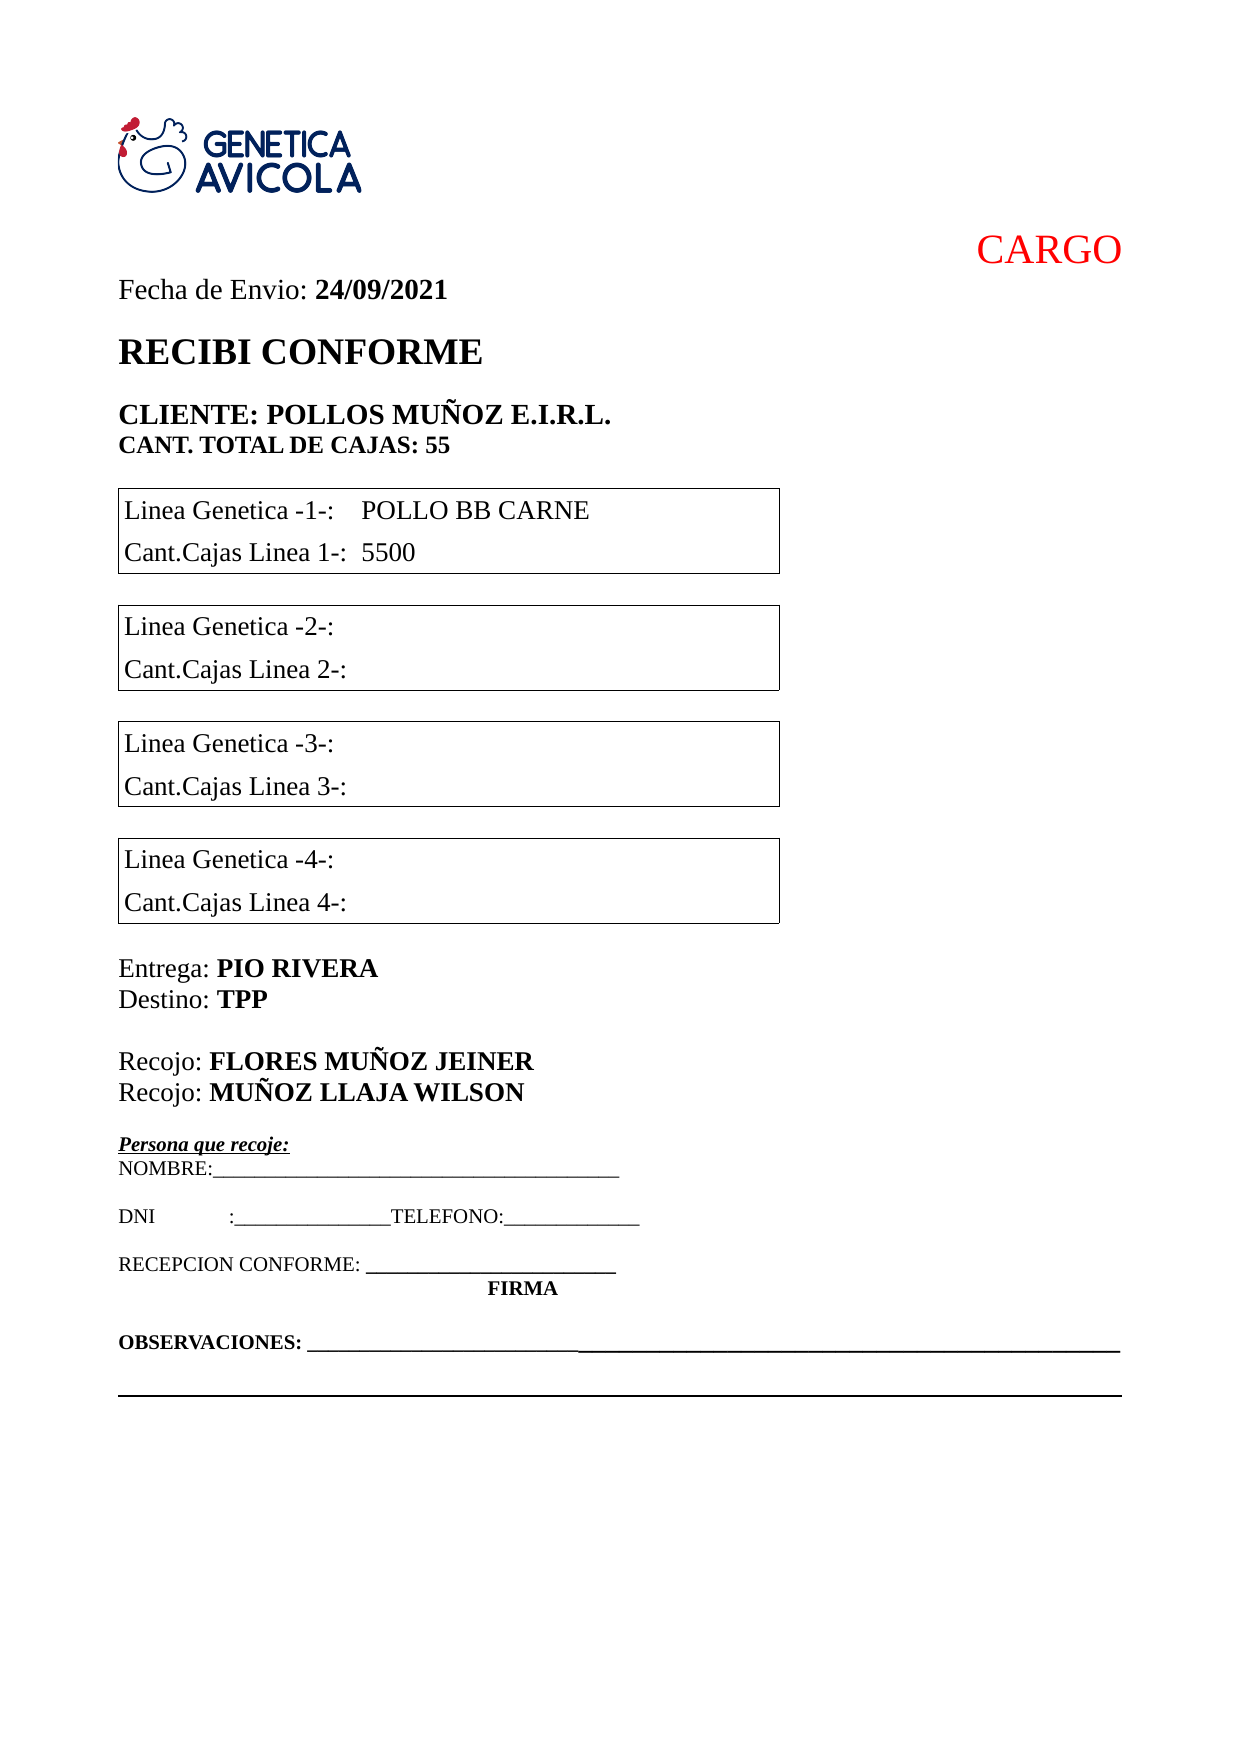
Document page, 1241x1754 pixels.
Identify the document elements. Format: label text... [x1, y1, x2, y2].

table_cell [356, 839, 779, 880]
table_cell [356, 606, 779, 647]
table_header Linea Genetica -1-: [119, 489, 356, 531]
text NOMBRE:_______________________________________ [118, 1156, 1122, 1180]
picture [117, 117, 362, 193]
text CANT. TOTAL DE CAJAS: 55 [118, 431, 1122, 459]
table_cell [356, 722, 779, 764]
text Destino: TPP [118, 983, 1122, 1014]
text RECEPCION CONFORME: ________________________ [118, 1252, 1122, 1276]
text Persona que recoje: [118, 1132, 1122, 1156]
table_cell [356, 647, 779, 690]
table_cell Cant.Cajas Linea 2-: [119, 647, 356, 690]
text RECIBI CONFORME [118, 330, 1122, 373]
table_cell [356, 764, 779, 806]
table_cell Linea Genetica -2-: [119, 606, 356, 647]
text Entrega: PIO RIVERA [118, 952, 1122, 983]
table_cell [118, 574, 356, 604]
text OBSERVACIONES: __________________________________________________________________ [118, 1324, 1122, 1355]
text Fecha de Envio: 24/09/2021 [118, 272, 1122, 306]
table_cell [356, 574, 779, 604]
table_cell 5500 [356, 531, 779, 573]
text CLIENTE: POLLOS MUÑOZ E.I.R.L. [118, 397, 1122, 431]
text Recojo: MUÑOZ LLAJA WILSON [118, 1076, 1122, 1108]
table_cell [118, 807, 356, 838]
table_cell [356, 807, 779, 838]
table_cell [356, 691, 779, 721]
text Recojo: FLORES MUÑOZ JEINER [118, 1045, 1122, 1076]
table_cell Linea Genetica -4-: [119, 839, 356, 880]
text FIRMA [118, 1276, 1122, 1300]
table_cell Cant.Cajas Linea 3-: [119, 764, 356, 806]
table_cell [118, 691, 356, 721]
text DNI :_______________TELEFONO:_____________ [118, 1204, 1122, 1228]
text CARGO [118, 224, 1122, 272]
table_cell [356, 880, 779, 923]
table_header POLLO BB CARNE [356, 489, 779, 531]
table_cell Cant.Cajas Linea 1-: [119, 531, 356, 573]
table_cell Cant.Cajas Linea 4-: [119, 880, 356, 923]
table_cell Linea Genetica -3-: [119, 722, 356, 764]
